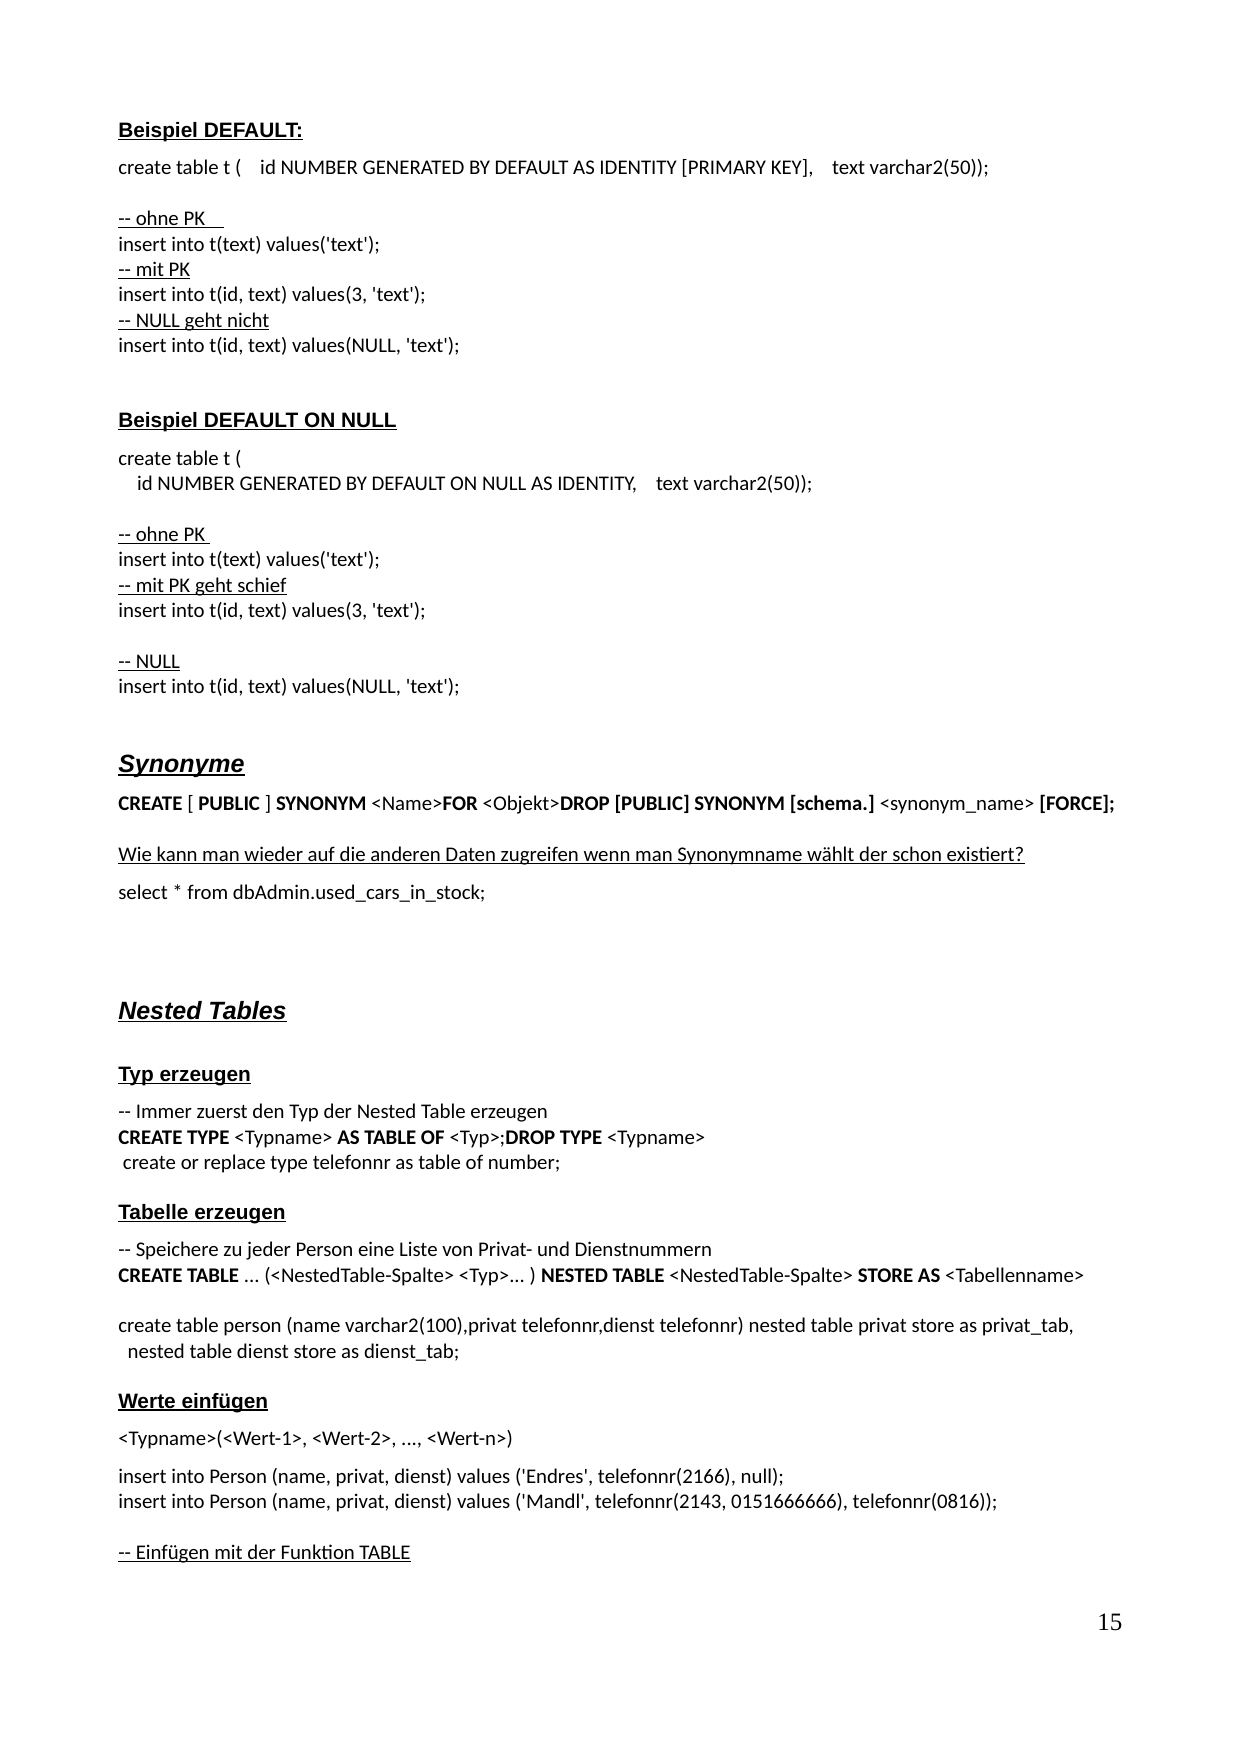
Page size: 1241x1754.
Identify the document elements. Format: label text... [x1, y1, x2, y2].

text CREATE [ PUBLIC ] SYNONYM <Name>FOR <Objekt>DROP [PUBLIC] SYNONYM [schema.] <synonym_name> [FORCE]; [118, 791, 1122, 816]
text insert into t(id, text) values(NULL, 'text'); [118, 673, 1122, 699]
text insert into Person (name, privat, dienst) values ('Mandl', telefonnr(2143, 0151666666), telefonnr(0816)); [118, 1488, 1122, 1514]
subtitle Beispiel DEFAULT: [118, 118, 1122, 142]
text nested table dienst store as dienst_tab; [118, 1338, 1122, 1363]
subtitle Tabelle erzeugen [118, 1200, 1122, 1224]
text insert into Person (name, privat, dienst) values ('Endres', telefonnr(2166), null); [118, 1463, 1122, 1488]
text insert into t(id, text) values(3, 'text'); [118, 282, 1122, 307]
text -- Speichere zu jeder Person eine Liste von Privat- und Dienstnummern [118, 1236, 1122, 1262]
subtitle Beispiel DEFAULT ON NULL [118, 408, 1122, 432]
text -- mit PK geht schief [118, 572, 1122, 597]
subtitle Nested Tables [118, 996, 1122, 1025]
text -- ohne PK [118, 205, 1122, 231]
subtitle Synonyme [118, 749, 1122, 778]
text CREATE TABLE ... (<NestedTable-Spalte> <Typ>... ) NESTED TABLE <NestedTable-Spalte> STORE AS <Tabellenname> [118, 1262, 1122, 1287]
text -- Einfügen mit der Funktion TABLE [118, 1539, 1122, 1564]
text insert into t(text) values('text'); [118, 231, 1122, 256]
text <Typname>(<Wert-1>, <Wert-2>, ..., <Wert-n>) [118, 1425, 1122, 1450]
text -- NULL geht nicht [118, 307, 1122, 332]
text select * from dbAdmin.used_cars_in_stock; [118, 879, 1122, 905]
text id NUMBER GENERATED BY DEFAULT ON NULL AS IDENTITY, text varchar2(50)); [118, 470, 1122, 496]
text -- Immer zuerst den Typ der Nested Table erzeugen [118, 1099, 1122, 1124]
text -- ohne PK [118, 521, 1122, 546]
text insert into t(id, text) values(NULL, 'text'); [118, 332, 1122, 358]
text insert into t(text) values('text'); [118, 546, 1122, 572]
text -- NULL [118, 648, 1122, 673]
subtitle Werte einfügen [118, 1388, 1122, 1412]
text -- mit PK [118, 256, 1122, 282]
text create table person (name varchar2(100),privat telefonnr,dienst telefonnr) nested table privat store as privat_tab, [118, 1313, 1122, 1338]
text insert into t(id, text) values(3, 'text'); [118, 597, 1122, 623]
text create table t ( id NUMBER GENERATED BY DEFAULT AS IDENTITY [PRIMARY KEY], text varchar2(50)); [118, 154, 1122, 180]
text Wie kann man wieder auf die anderen Daten zugreifen wenn man Synonymname wählt der schon existiert? [118, 841, 1122, 867]
subtitle Typ erzeugen [118, 1062, 1122, 1086]
text CREATE TYPE <Typname> AS TABLE OF <Typ>;DROP TYPE <Typname> [118, 1124, 1122, 1149]
text create table t ( [118, 445, 1122, 470]
text create or replace type telefonnr as table of number; [118, 1149, 1122, 1175]
